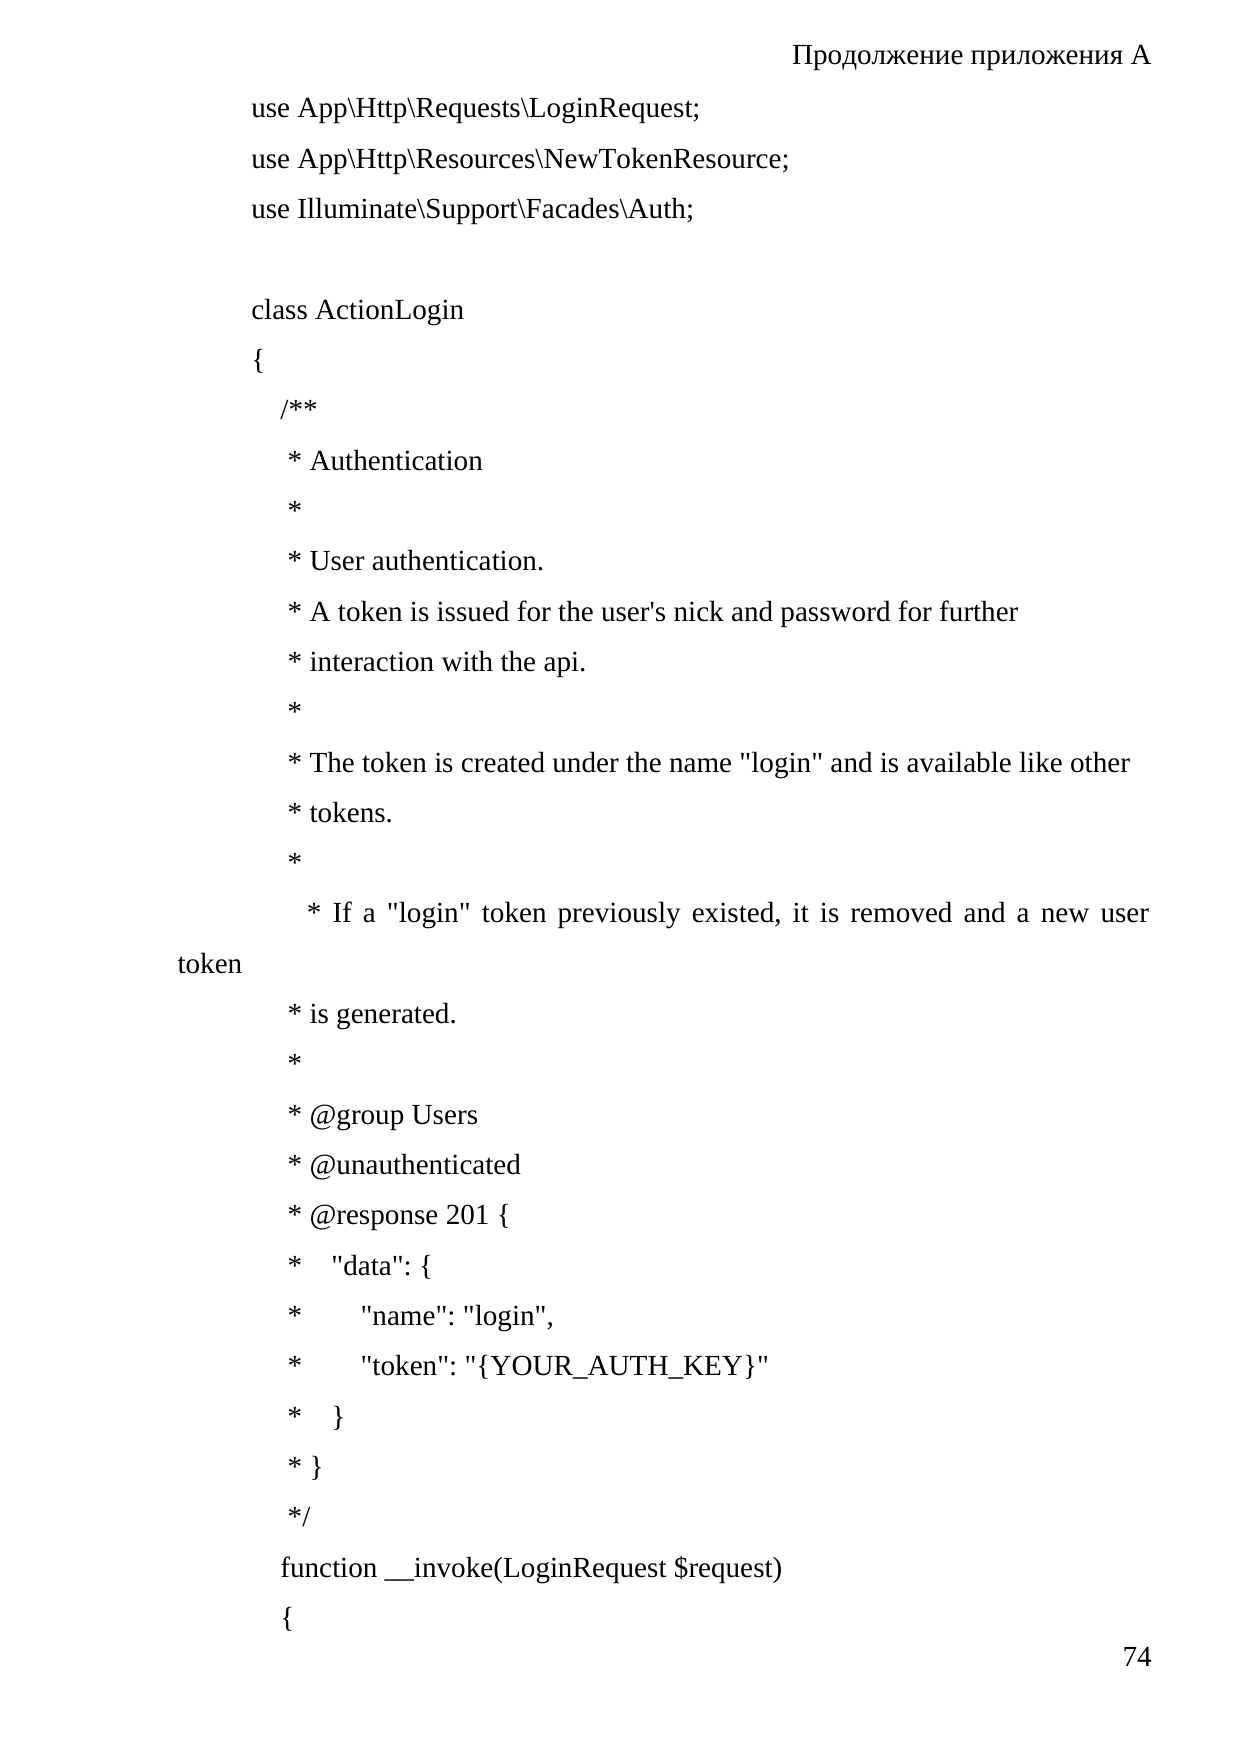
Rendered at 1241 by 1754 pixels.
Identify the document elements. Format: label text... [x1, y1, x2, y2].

text * User authentication. [177, 543, 1152, 577]
text use Illuminate\Support\Facades\Auth; [177, 191, 1152, 225]
text use App\Http\Requests\LoginRequest; [177, 91, 1152, 124]
text * "token": "{YOUR_AUTH_KEY}" [177, 1348, 1152, 1382]
text */ [177, 1499, 1152, 1533]
text * } [177, 1399, 1152, 1432]
text use App\Http\Resources\NewTokenResource; [177, 141, 1152, 174]
text * "name": "login", [177, 1298, 1152, 1332]
text * A token is issued for the user's nick and password for further [177, 594, 1152, 627]
text * "data": { [177, 1248, 1152, 1281]
text * [177, 845, 1152, 879]
text { [177, 1600, 1152, 1633]
text * @response 201 { [177, 1197, 1152, 1231]
text * interaction with the api. [177, 644, 1152, 678]
text { [177, 342, 1152, 376]
text * [177, 493, 1152, 527]
text * @group Users [177, 1097, 1152, 1130]
text function __invoke(LoginRequest $request) [177, 1550, 1152, 1583]
text * [177, 1047, 1152, 1080]
text * If a "login" token previously existed, it is removed and a new user token [177, 896, 1152, 979]
text * } [177, 1449, 1152, 1483]
text * Authentication [177, 443, 1152, 476]
text /** [177, 392, 1152, 426]
text * @unauthenticated [177, 1147, 1152, 1181]
text * [177, 694, 1152, 728]
text * is generated. [177, 996, 1152, 1030]
text * The token is created under the name "login" and is available like other [177, 745, 1152, 778]
text class ActionLogin [177, 292, 1152, 325]
text * tokens. [177, 795, 1152, 828]
